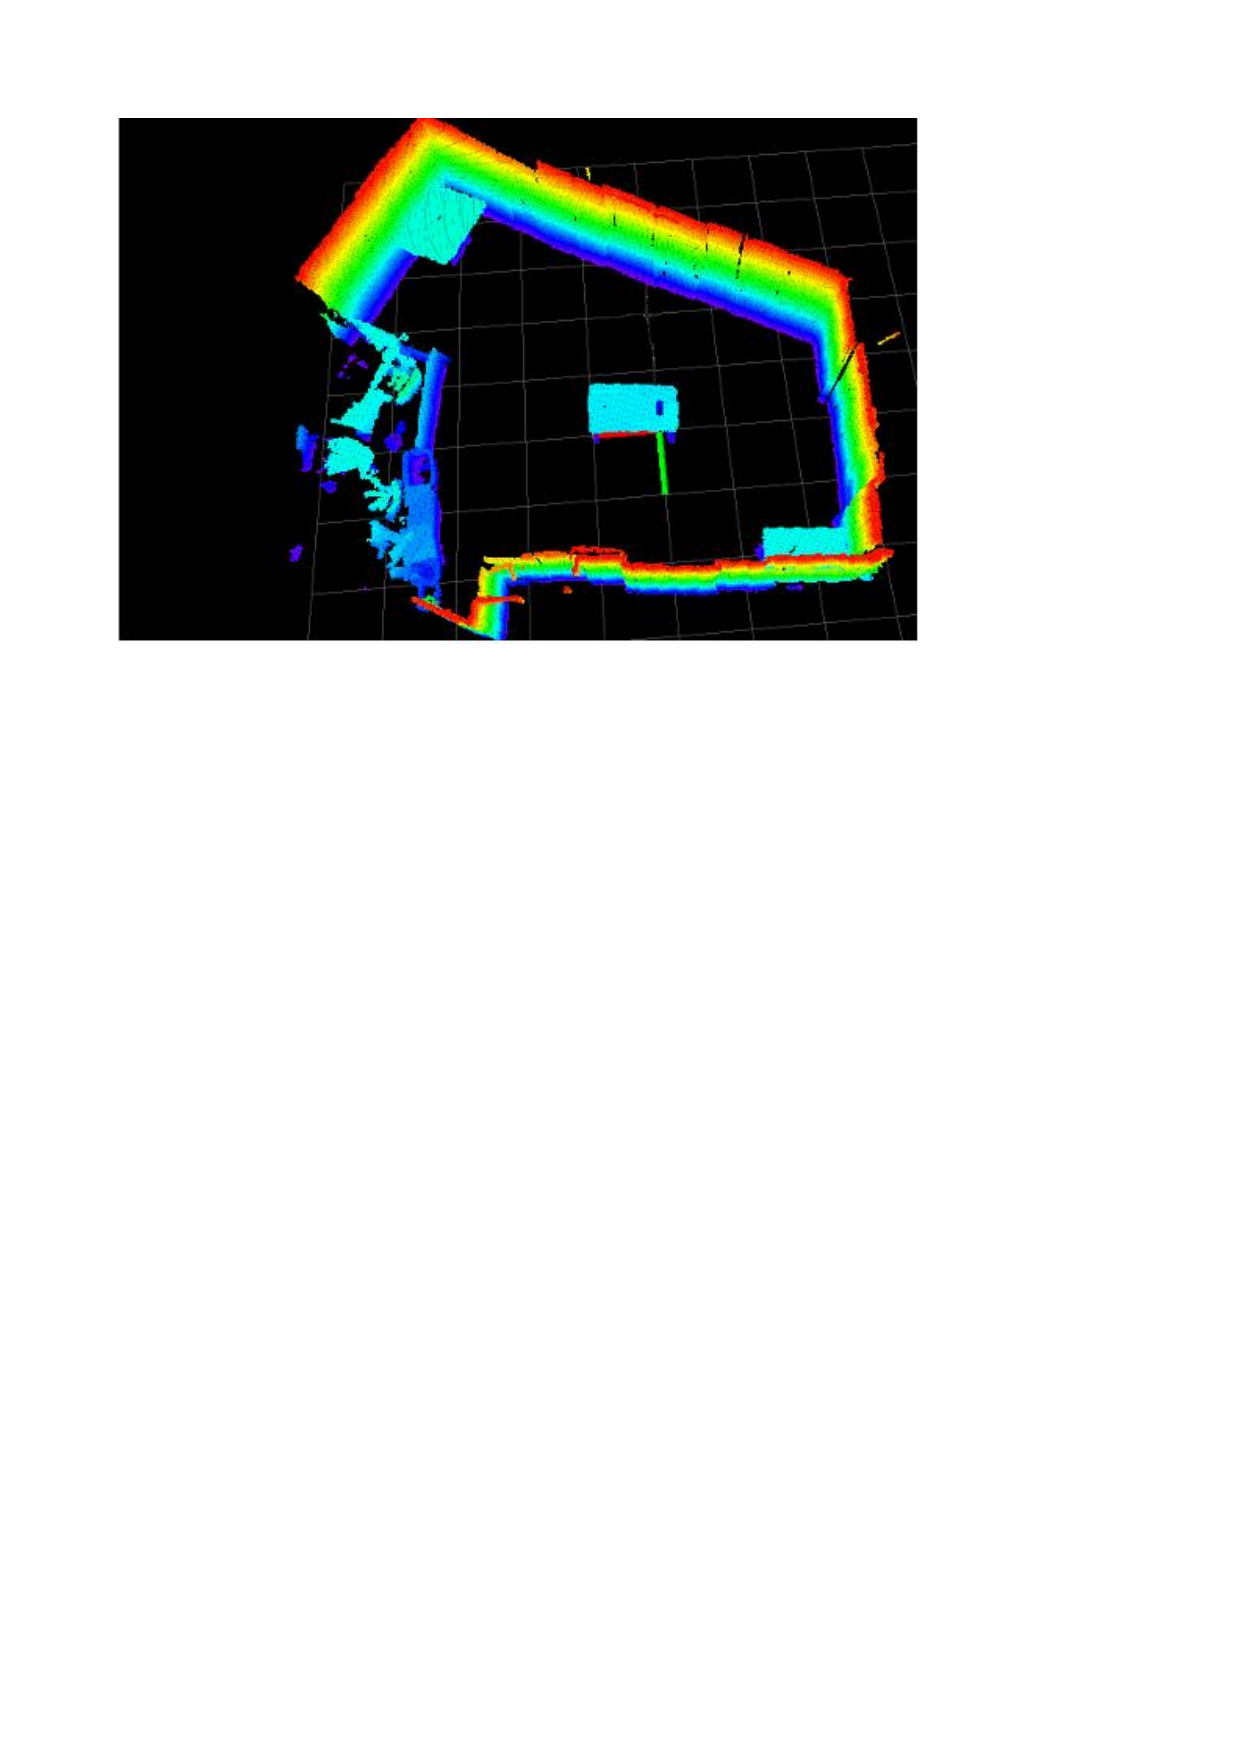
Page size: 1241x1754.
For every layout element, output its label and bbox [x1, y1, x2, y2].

picture [118, 118, 919, 647]
